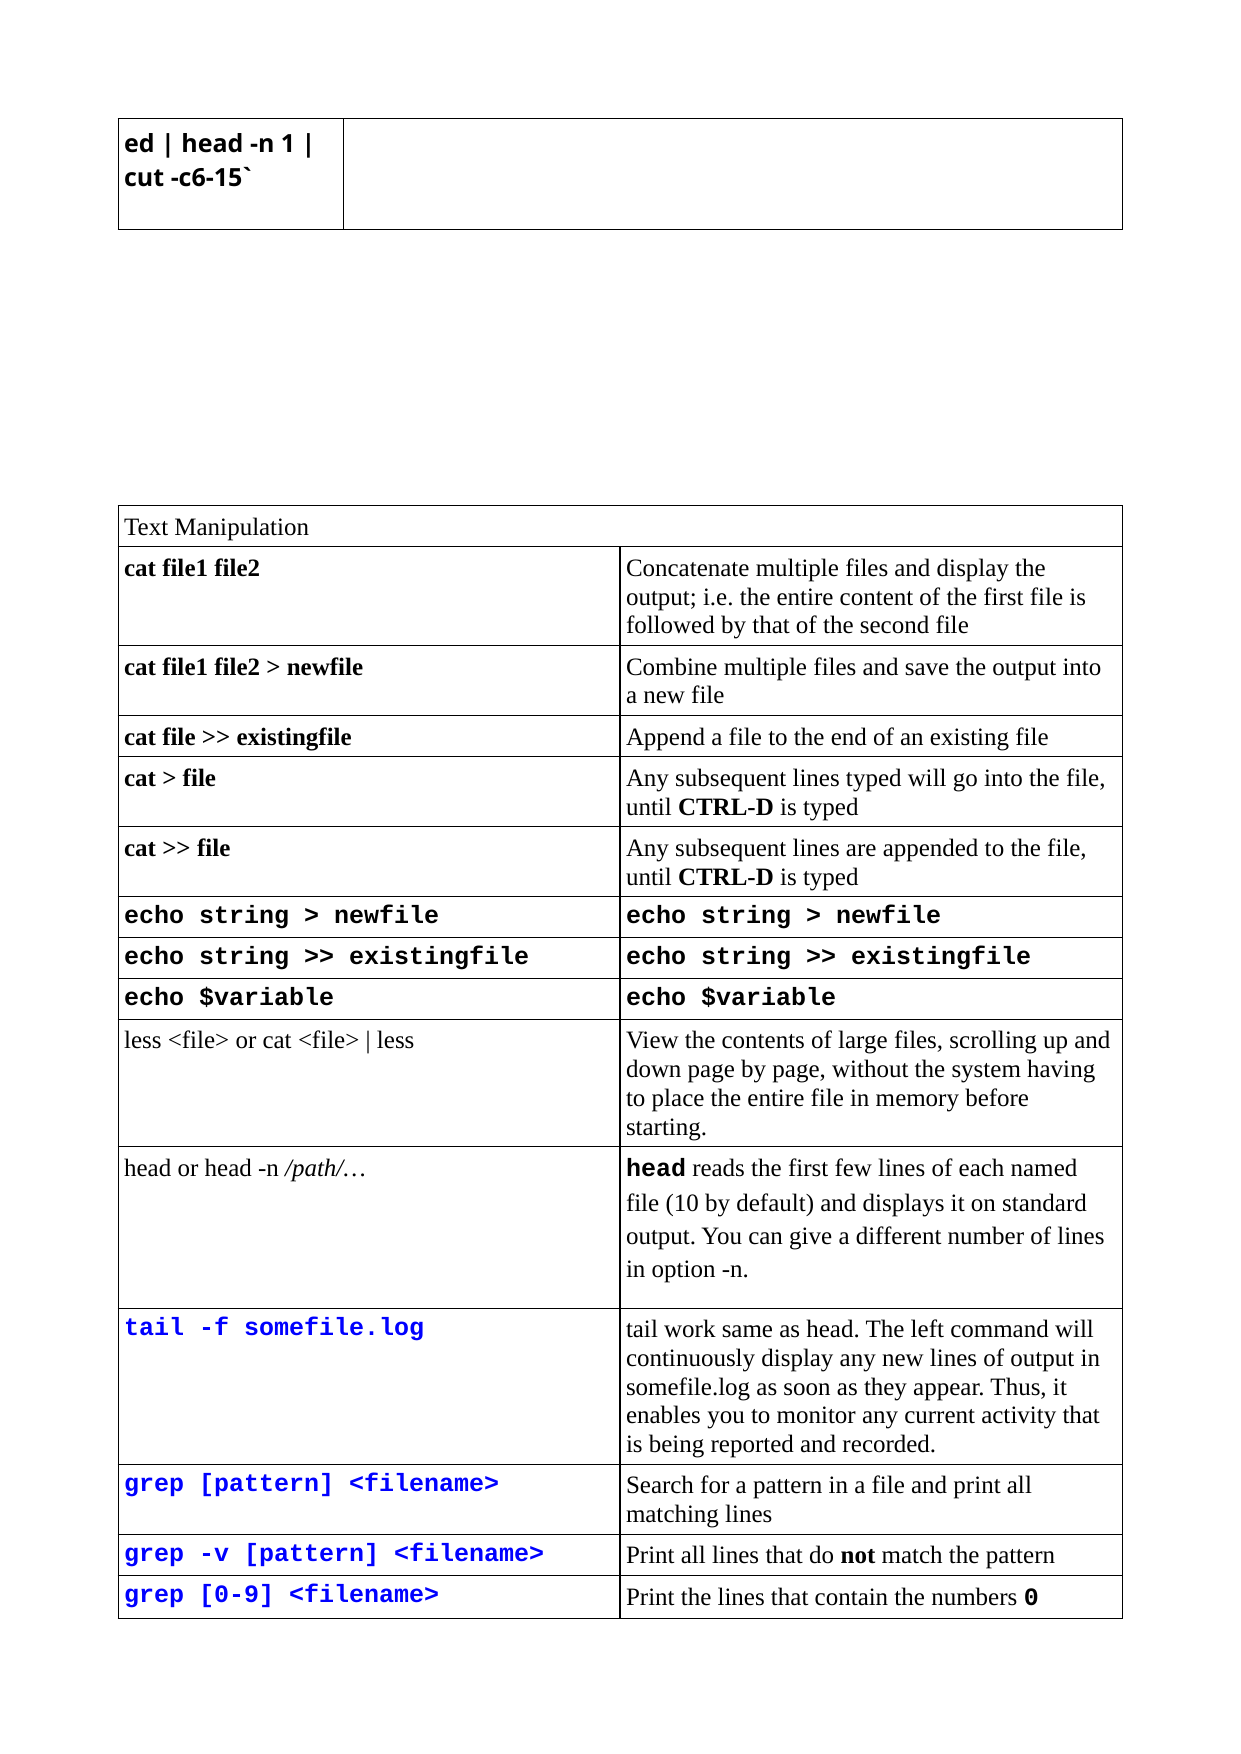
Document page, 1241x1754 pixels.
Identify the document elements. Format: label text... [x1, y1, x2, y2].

table_header Text Manipulation [119, 506, 1122, 546]
table_cell grep [pattern] <filename> [119, 1465, 619, 1534]
table_cell echo string >> existingfile [621, 938, 1122, 978]
table_cell less <file> or cat <file> | less [119, 1020, 619, 1146]
table_cell Search for a pattern in a file and print all matching lines [621, 1465, 1122, 1534]
table_cell echo string >> existingfile [119, 938, 619, 978]
table_cell cat file1 file2 > newfile [119, 646, 619, 715]
table_cell head or head -n /path/… [119, 1147, 619, 1307]
table_cell cat file >> existingfile [119, 716, 619, 756]
table_cell grep -v [pattern] <filename> [119, 1535, 619, 1575]
table_cell Combine multiple files and save the output into a new file [621, 646, 1122, 715]
table_cell Print the lines that contain the numbers 0 [621, 1576, 1122, 1618]
table_cell head reads the first few lines of each named file (10 by default) and displays it on standard output. You can give a different number of lines in option -n. [621, 1147, 1122, 1307]
table_cell ed | head -n 1 | cut -c6-15` [119, 119, 343, 229]
table_cell cat > file [119, 757, 619, 826]
table_cell tail work same as head. The left command will continuously display any new lines of output in somefile.log as soon as they appear. Thus, it enables you to monitor any current activity that is being reported and recorded. [621, 1309, 1122, 1464]
table_cell Any subsequent lines typed will go into the file, until CTRL-D is typed [621, 757, 1122, 826]
table_cell cat file1 file2 [119, 547, 619, 645]
table_cell echo $variable [119, 979, 619, 1019]
table_cell View the contents of large files, scrolling up and down page by page, without the system having to place the entire file in memory before starting. [621, 1020, 1122, 1146]
table_cell cat >> file [119, 827, 619, 896]
table_cell Concatenate multiple files and display the output; i.e. the entire content of the first file is followed by that of the second file [621, 547, 1122, 645]
table_cell Append a file to the end of an existing file [621, 716, 1122, 756]
table_cell echo $variable [621, 979, 1122, 1019]
table_cell tail -f somefile.log [119, 1309, 619, 1464]
table_cell [344, 119, 1122, 229]
table_cell echo string > newfile [119, 897, 619, 937]
table_cell Print all lines that do not match the pattern [621, 1535, 1122, 1575]
table_cell grep [0-9] <filename> [119, 1576, 619, 1618]
table_cell echo string > newfile [621, 897, 1122, 937]
table_cell Any subsequent lines are appended to the file, until CTRL-D is typed [621, 827, 1122, 896]
